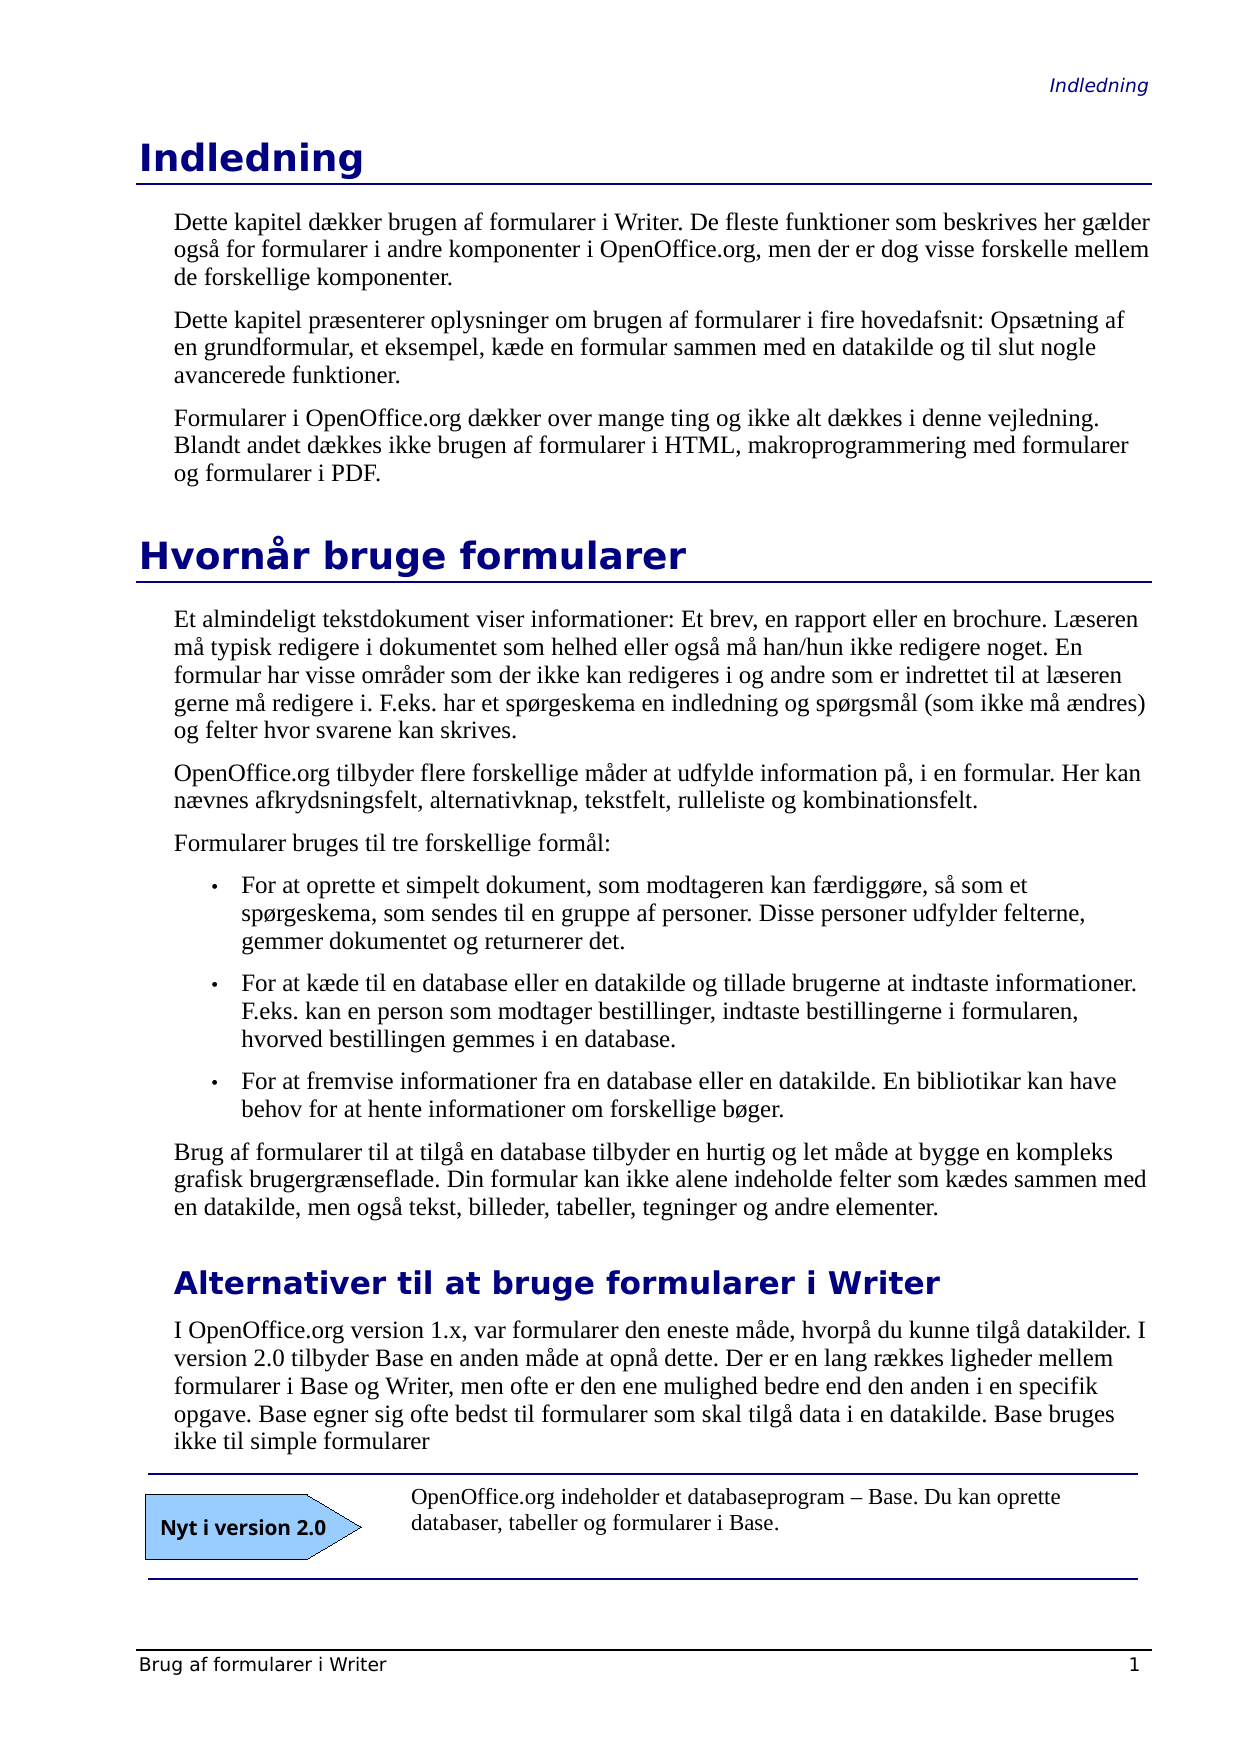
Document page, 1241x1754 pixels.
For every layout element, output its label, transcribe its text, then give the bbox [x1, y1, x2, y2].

list For at kæde til en database eller en datakilde og tillade brugerne at indtaste informationer. F.eks. kan en person som modtager bestillinger, indtaste bestillingerne i formularen, hvorved bestillingen gemmes i en database. [211, 969, 1152, 1053]
text Formularer i OpenOffice.org dækker over mange ting og ikke alt dækkes i denne vejledning. Blandt andet dækkes ikke brugen af formularer i HTML, makroprogrammering med formularer og formularer i PDF. [174, 404, 1152, 487]
subtitle Alternativer til at bruge formularer i Writer [174, 1266, 1152, 1302]
table_header [148, 1475, 387, 1578]
text Brug af formularer til at tilgå en database tilbyder en hurtig og let måde at bygge en kompleks grafisk brugergrænseflade. Din formular kan ikke alene indeholde felter som kædes sammen med en datakilde, men også tekst, billeder, tabeller, tegninger og andre elementer. [174, 1138, 1152, 1221]
text I OpenOffice.org version 1.x, var formularer den eneste måde, hvorpå du kunne tilgå datakilder. I version 2.0 tilbyder Base en anden måde at opnå dette. Der er en lang rækkes ligheder mellem formularer i Base og Writer, men ofte er den ene mulighed bedre end den anden i en specifik opgave. Base egner sig ofte bedst til formularer som skal tilgå data i en datakilde. Base bruges ikke til simple formularer [174, 1317, 1152, 1455]
subtitle Indledning [136, 134, 1152, 183]
subtitle Hvornår bruge formularer [136, 532, 1152, 581]
text OpenOffice.org tilbyder flere forskellige måder at udfylde information på, i en formular. Her kan nævnes afkrydsningsfelt, alternativknap, tekstfelt, rulleliste og kombinationsfelt. [174, 759, 1152, 814]
text Formularer bruges til tre forskellige formål: [174, 829, 1152, 857]
text Dette kapitel præsenterer oplysninger om brugen af formularer i fire hovedafsnit: Opsætning af en grundformular, et eksempel, kæde en formular sammen med en datakilde og til slut nogle avancerede funktioner. [174, 306, 1152, 389]
text Dette kapitel dækker brugen af formularer i Writer. De fleste funktioner som beskrives her gælder også for formularer i andre komponenter i OpenOffice.org, men der er dog visse forskelle mellem de forskellige komponenter. [174, 208, 1152, 291]
text Et almindeligt tekstdokument viser informationer: Et brev, en rapport eller en brochure. Læseren må typisk redigere i dokumentet som helhed eller også må han/hun ikke redigere noget. En formular har visse områder som der ikke kan redigeres i og andre som er indrettet til at læseren gerne må redigere i. F.eks. har et spørgeskema en indledning og spørgsmål (som ikke må ændres) og felter hvor svarene kan skrives. [174, 606, 1152, 744]
list For at fremvise informationer fra en database eller en datakilde. En bibliotikar kan have behov for at hente informationer om forskellige bøger. [211, 1067, 1152, 1123]
table_header OpenOffice.org indeholder et databaseprogram – Base. Du kan oprette databaser, tabeller og formularer i Base. [387, 1475, 1138, 1578]
list For at oprette et simpelt dokument, som modtageren kan færdiggøre, så som et spørgeskema, som sendes til en gruppe af personer. Disse personer udfylder felterne, gemmer dokumentet og returnerer det. [211, 872, 1152, 955]
